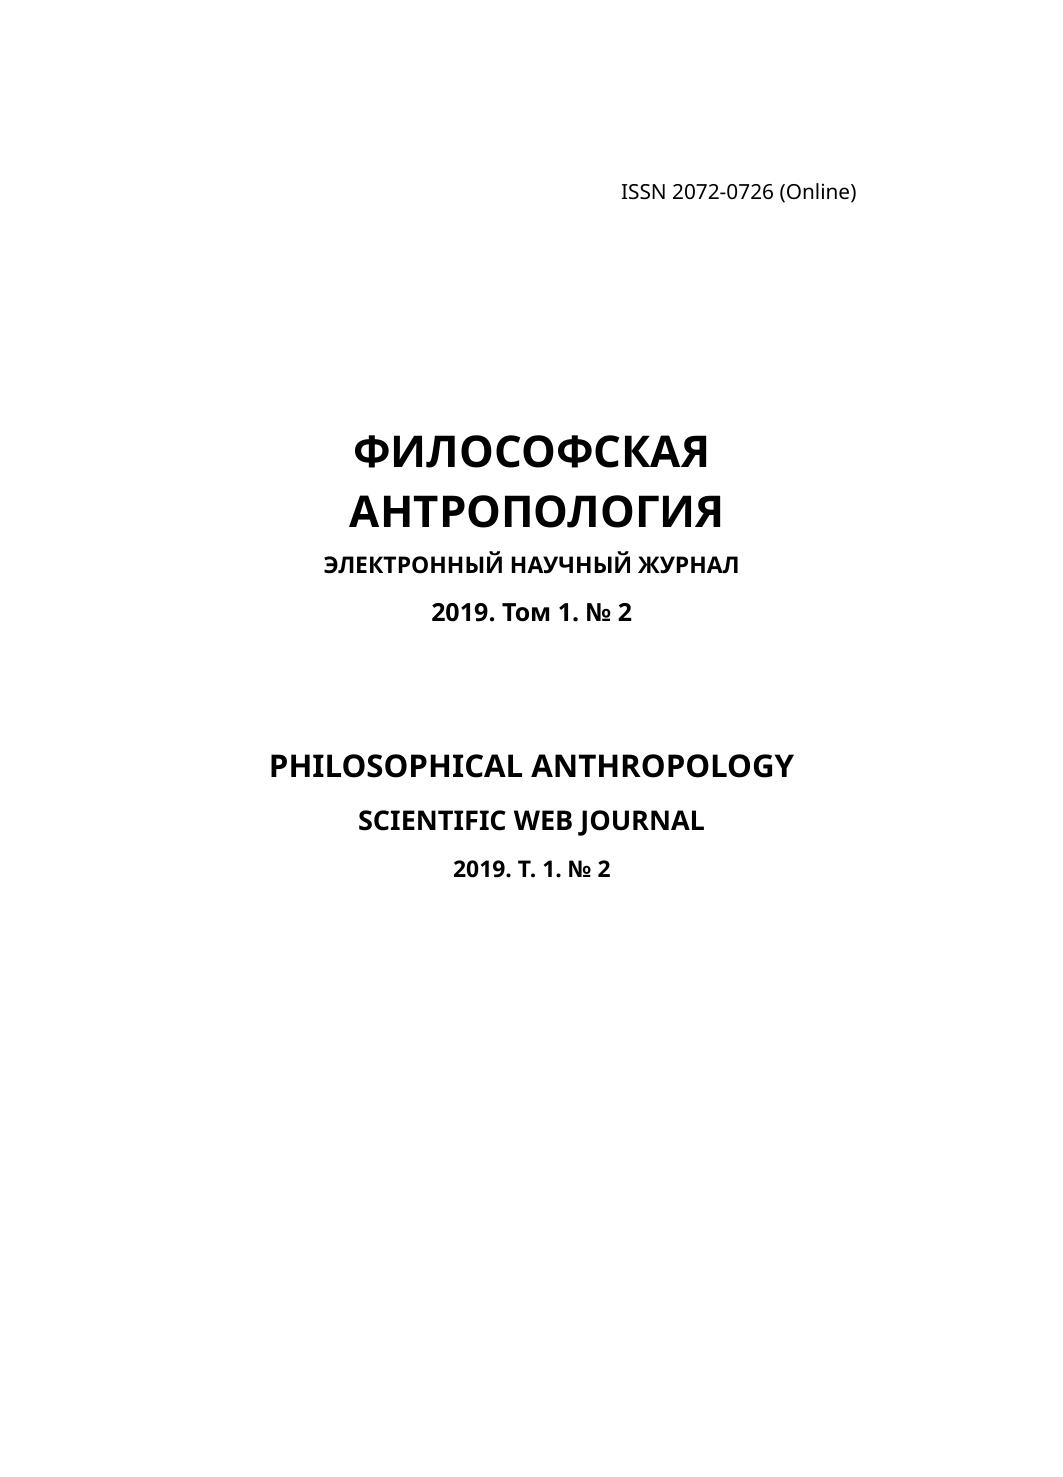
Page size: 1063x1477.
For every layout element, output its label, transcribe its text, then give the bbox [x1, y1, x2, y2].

table_cell PHILOSOPHICAL ANTHROPOLOGY SCIENTIFIC WEB JOURNAL 2019. T. 1. № 2 [207, 641, 856, 890]
table_header ФИЛОСОФСКАЯ АНТРОПОЛОГИЯ ЭЛЕКТРОННЫЙ НАУЧНЫЙ ЖУРНАЛ 2019. Том 1. № 2 [207, 401, 856, 641]
